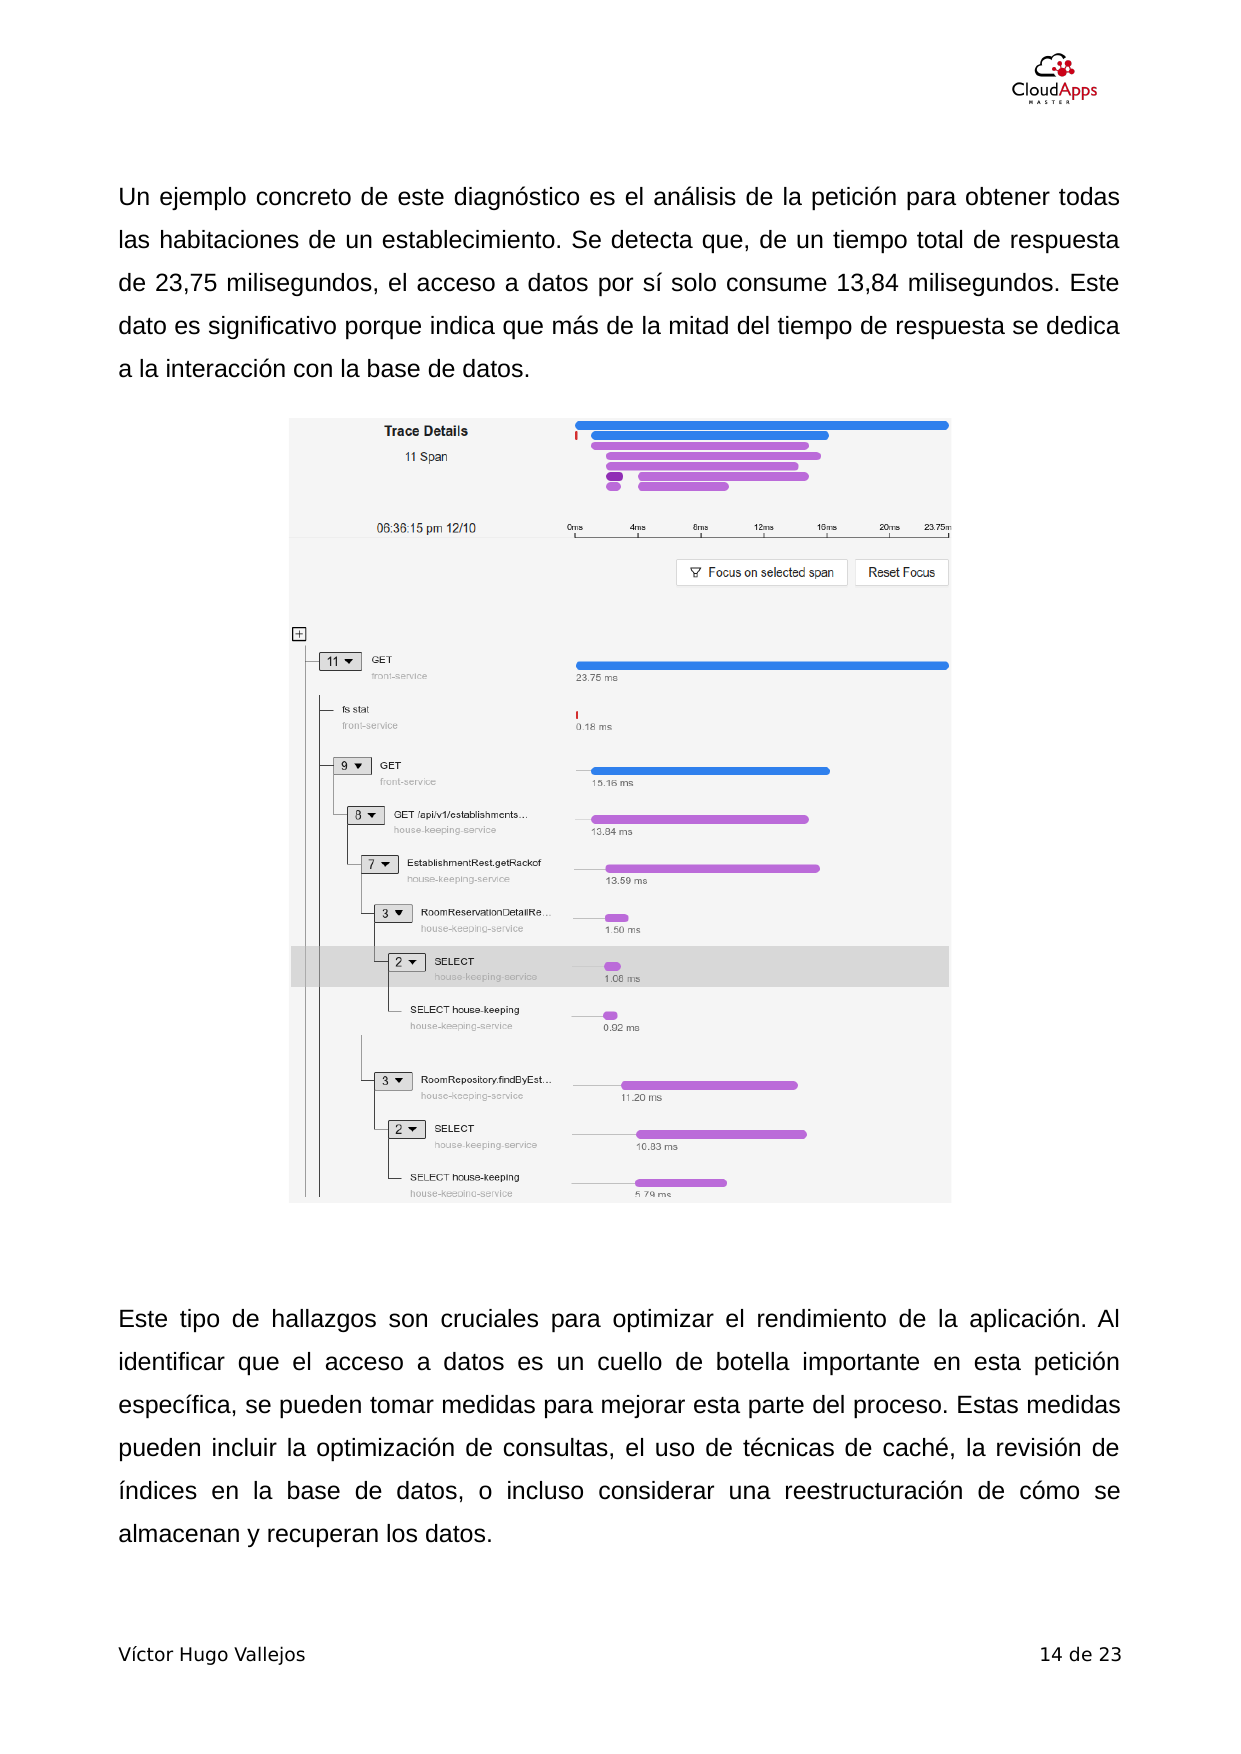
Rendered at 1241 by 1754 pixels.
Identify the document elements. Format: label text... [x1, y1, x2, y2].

text Este tipo de hallazgos son cruciales para optimizar el rendimiento de la aplicación. Al identificar que el acceso a datos es un cuello de botella importante en esta petición específica, se pueden tomar medidas para mejorar esta parte del proceso. Estas medidas pueden incluir la optimización de consultas, el uso de técnicas de caché, la revisión de índices en la base de datos, o incluso considerar una reestructuración de cómo se almacenan y recuperan los datos. [118, 1303, 1122, 1548]
picture [288, 418, 952, 1203]
text Un ejemplo concreto de este diagnóstico es el análisis de la petición para obtener todas las habitaciones de un establecimiento. Se detecta que, de un tiempo total de respuesta de 23,75 milisegundos, el acceso a datos por sí solo consume 13,84 milisegundos. Este dato es significativo porque indica que más de la mitad del tiempo de respuesta se dedica a la interacción con la base de datos. [118, 182, 1122, 383]
picture [992, 49, 1117, 107]
